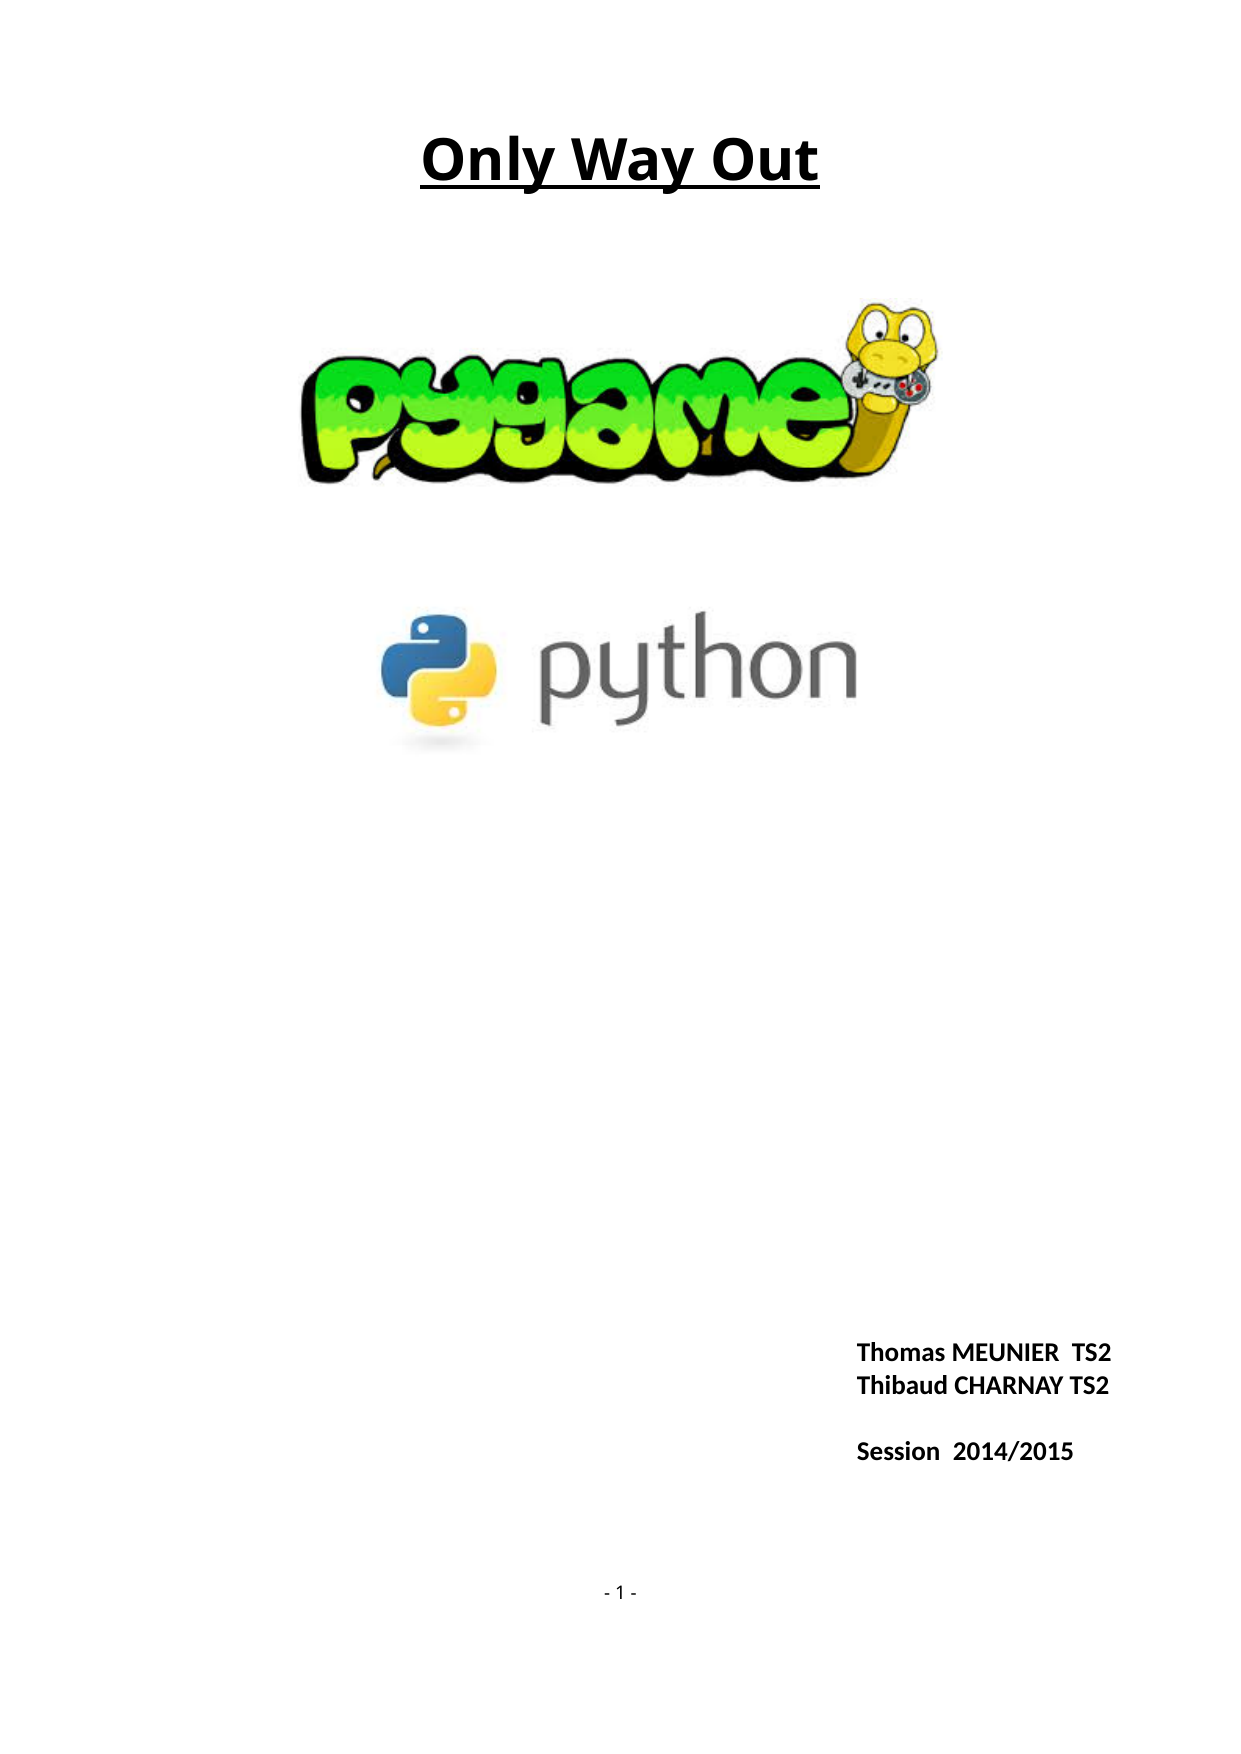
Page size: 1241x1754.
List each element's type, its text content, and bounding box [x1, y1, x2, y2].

text Only Way Out [118, 118, 1122, 198]
text Thomas MEUNIER TS2 [118, 1335, 1122, 1368]
text - 1 - [118, 1579, 1122, 1605]
text Thibaud CHARNAY TS2 [118, 1368, 1122, 1401]
text Session 2014/2015 [118, 1434, 1122, 1467]
picture [299, 582, 926, 786]
picture [297, 298, 943, 490]
